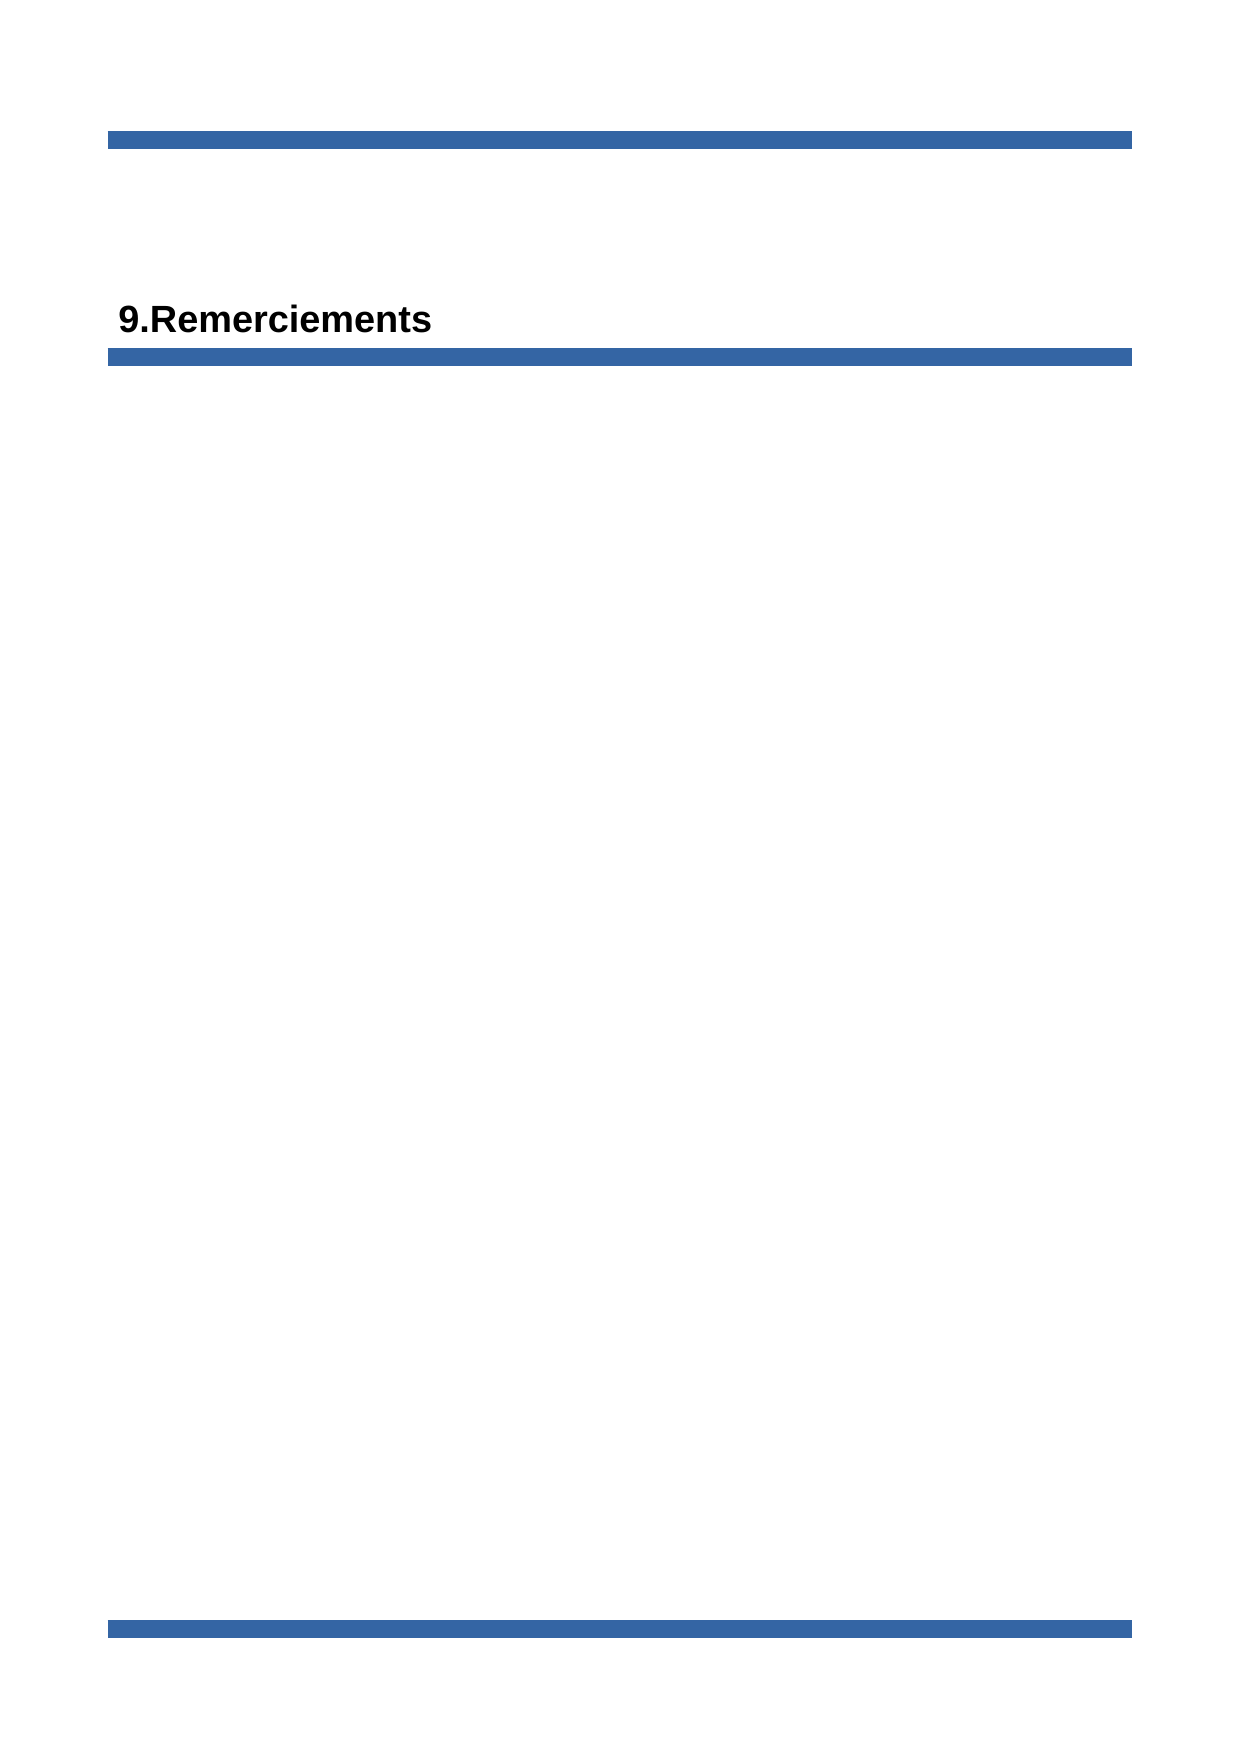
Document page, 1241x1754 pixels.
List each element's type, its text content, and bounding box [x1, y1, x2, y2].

subtitle 9.Remerciements [118, 297, 1122, 340]
